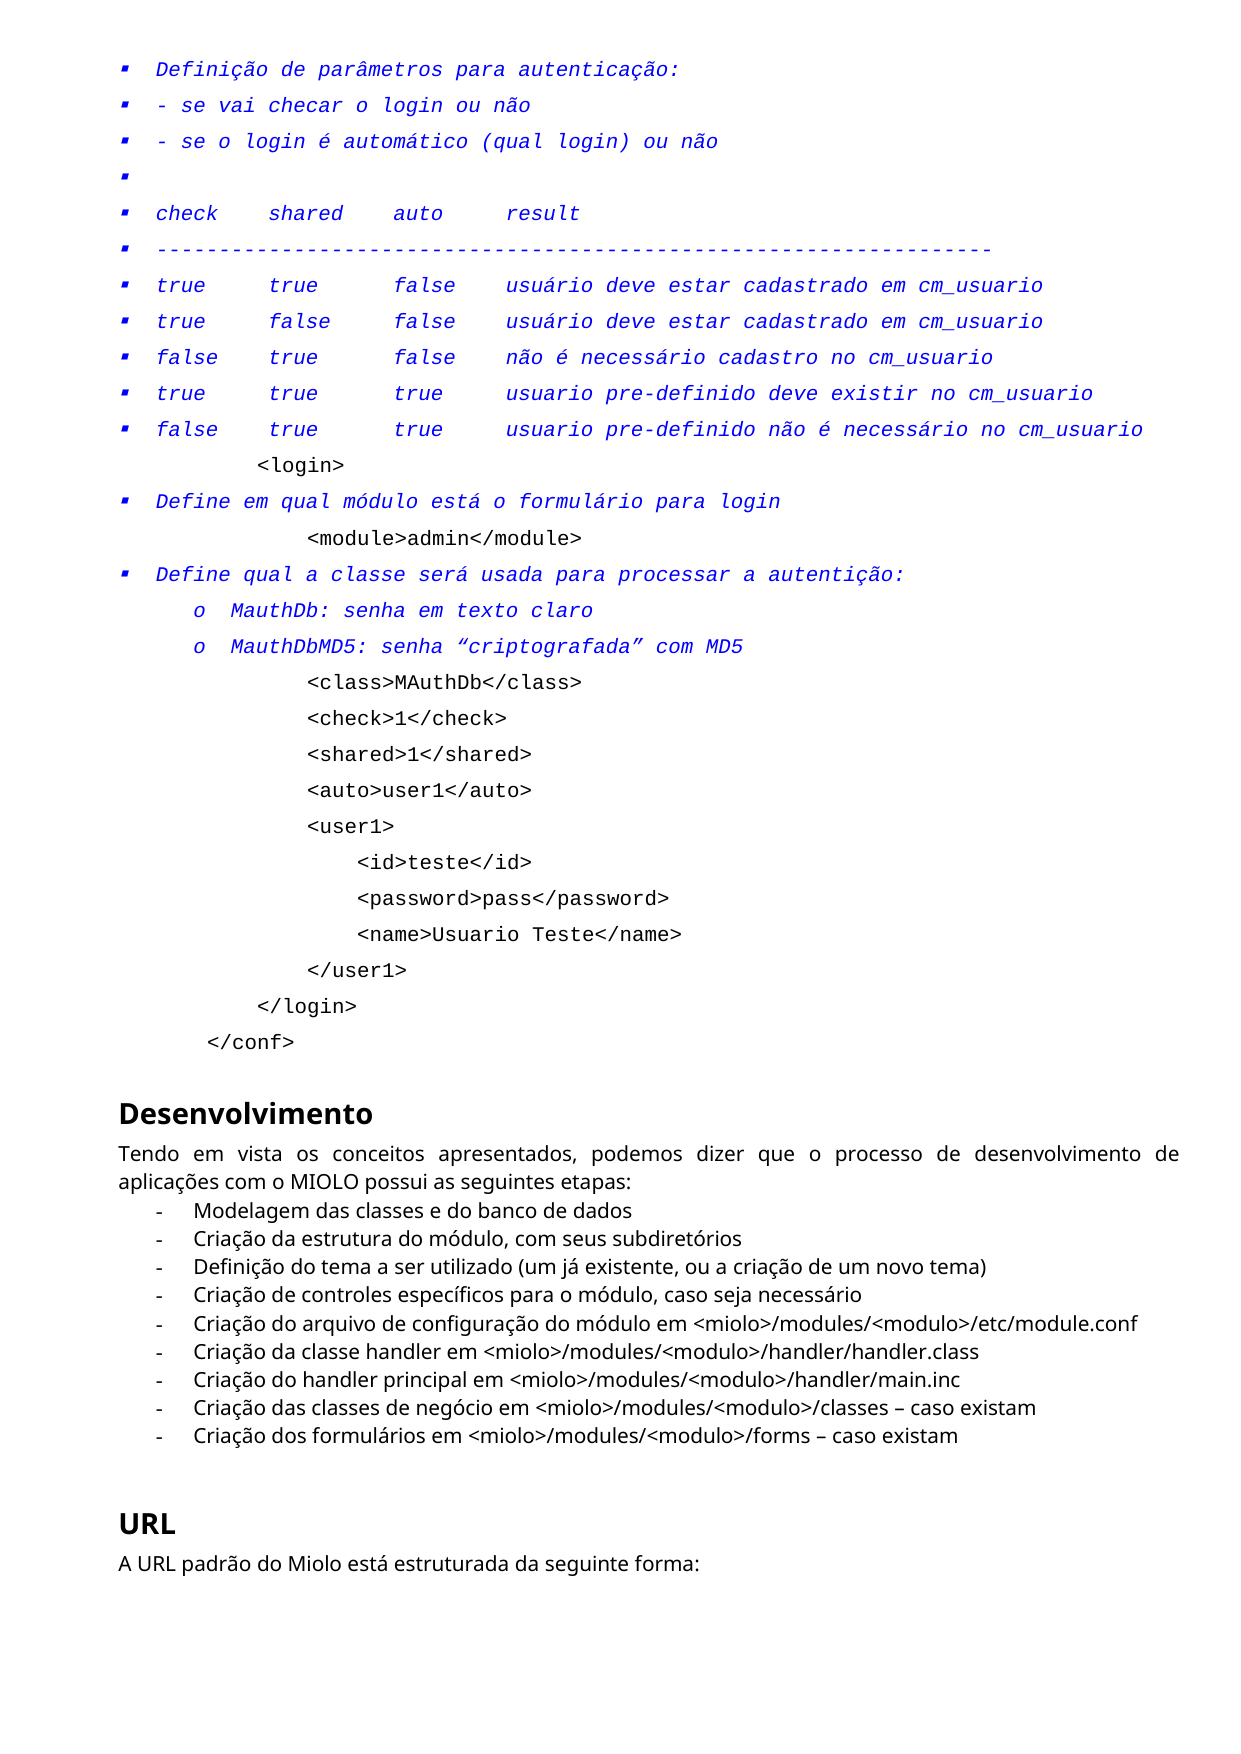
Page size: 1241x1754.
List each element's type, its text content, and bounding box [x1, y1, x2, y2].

text <name>Usuario Teste</name> [192, 924, 1181, 948]
list true true true usuario pre-definido deve existir no cm_usuario [118, 383, 1181, 407]
list Criação de controles específicos para o módulo, caso seja necessário [156, 1280, 1181, 1309]
list Criação da classe handler em <miolo>/modules/<modulo>/handler/handler.class [156, 1337, 1181, 1365]
text A URL padrão do Miolo está estruturada da seguinte forma: [118, 1549, 1181, 1577]
list - se vai checar o login ou não [118, 95, 1181, 119]
list MauthDb: senha em texto claro [193, 600, 1181, 623]
list Definição do tema a ser utilizado (um já existente, ou a criação de um novo tema) [156, 1252, 1181, 1280]
text <module>admin</module> [192, 528, 1181, 551]
list Modelagem das classes e do banco de dados [156, 1196, 1181, 1224]
subtitle Desenvolvimento [118, 1093, 1181, 1133]
list false true false não é necessário cadastro no cm_usuario [118, 347, 1181, 371]
list MauthDbMD5: senha “criptografada” com MD5 [193, 636, 1181, 659]
list false true true usuario pre-definido não é necessário no cm_usuario [118, 419, 1181, 443]
text Tendo em vista os conceitos apresentados, podemos dizer que o processo de desenvolvimento de aplicações com o MIOLO possui as seguintes etapas: [118, 1139, 1181, 1196]
text <shared>1</shared> [192, 744, 1181, 767]
list Criação das classes de negócio em <miolo>/modules/<modulo>/classes – caso existam [156, 1393, 1181, 1422]
text <password>pass</password> [192, 888, 1181, 912]
text <check>1</check> [192, 708, 1181, 731]
text <login> [192, 456, 1181, 479]
list ------------------------------------------------------------------- [118, 239, 1181, 263]
list check shared auto result [118, 203, 1181, 227]
text <class>MAuthDb</class> [192, 672, 1181, 695]
list Define qual a classe será usada para processar a autentição: [118, 564, 1181, 587]
list Define em qual módulo está o formulário para login [118, 492, 1181, 515]
text <id>teste</id> [192, 852, 1181, 876]
list Definição de parâmetros para autenticação: [118, 59, 1181, 83]
list Criação do handler principal em <miolo>/modules/<modulo>/handler/main.inc [156, 1365, 1181, 1393]
text </user1> [192, 960, 1181, 984]
list true true false usuário deve estar cadastrado em cm_usuario [118, 275, 1181, 299]
list - se o login é automático (qual login) ou não [118, 131, 1181, 155]
list Criação da estrutura do módulo, com seus subdiretórios [156, 1224, 1181, 1252]
list true false false usuário deve estar cadastrado em cm_usuario [118, 311, 1181, 335]
text </conf> [192, 1032, 1181, 1056]
list Criação do arquivo de configuração do módulo em <miolo>/modules/<modulo>/etc/module.conf [156, 1309, 1181, 1337]
list Criação dos formulários em <miolo>/modules/<modulo>/forms – caso existam [156, 1422, 1181, 1450]
text <auto>user1</auto> [192, 780, 1181, 803]
text </login> [192, 996, 1181, 1020]
text <user1> [192, 816, 1181, 839]
subtitle URL [118, 1503, 1181, 1543]
